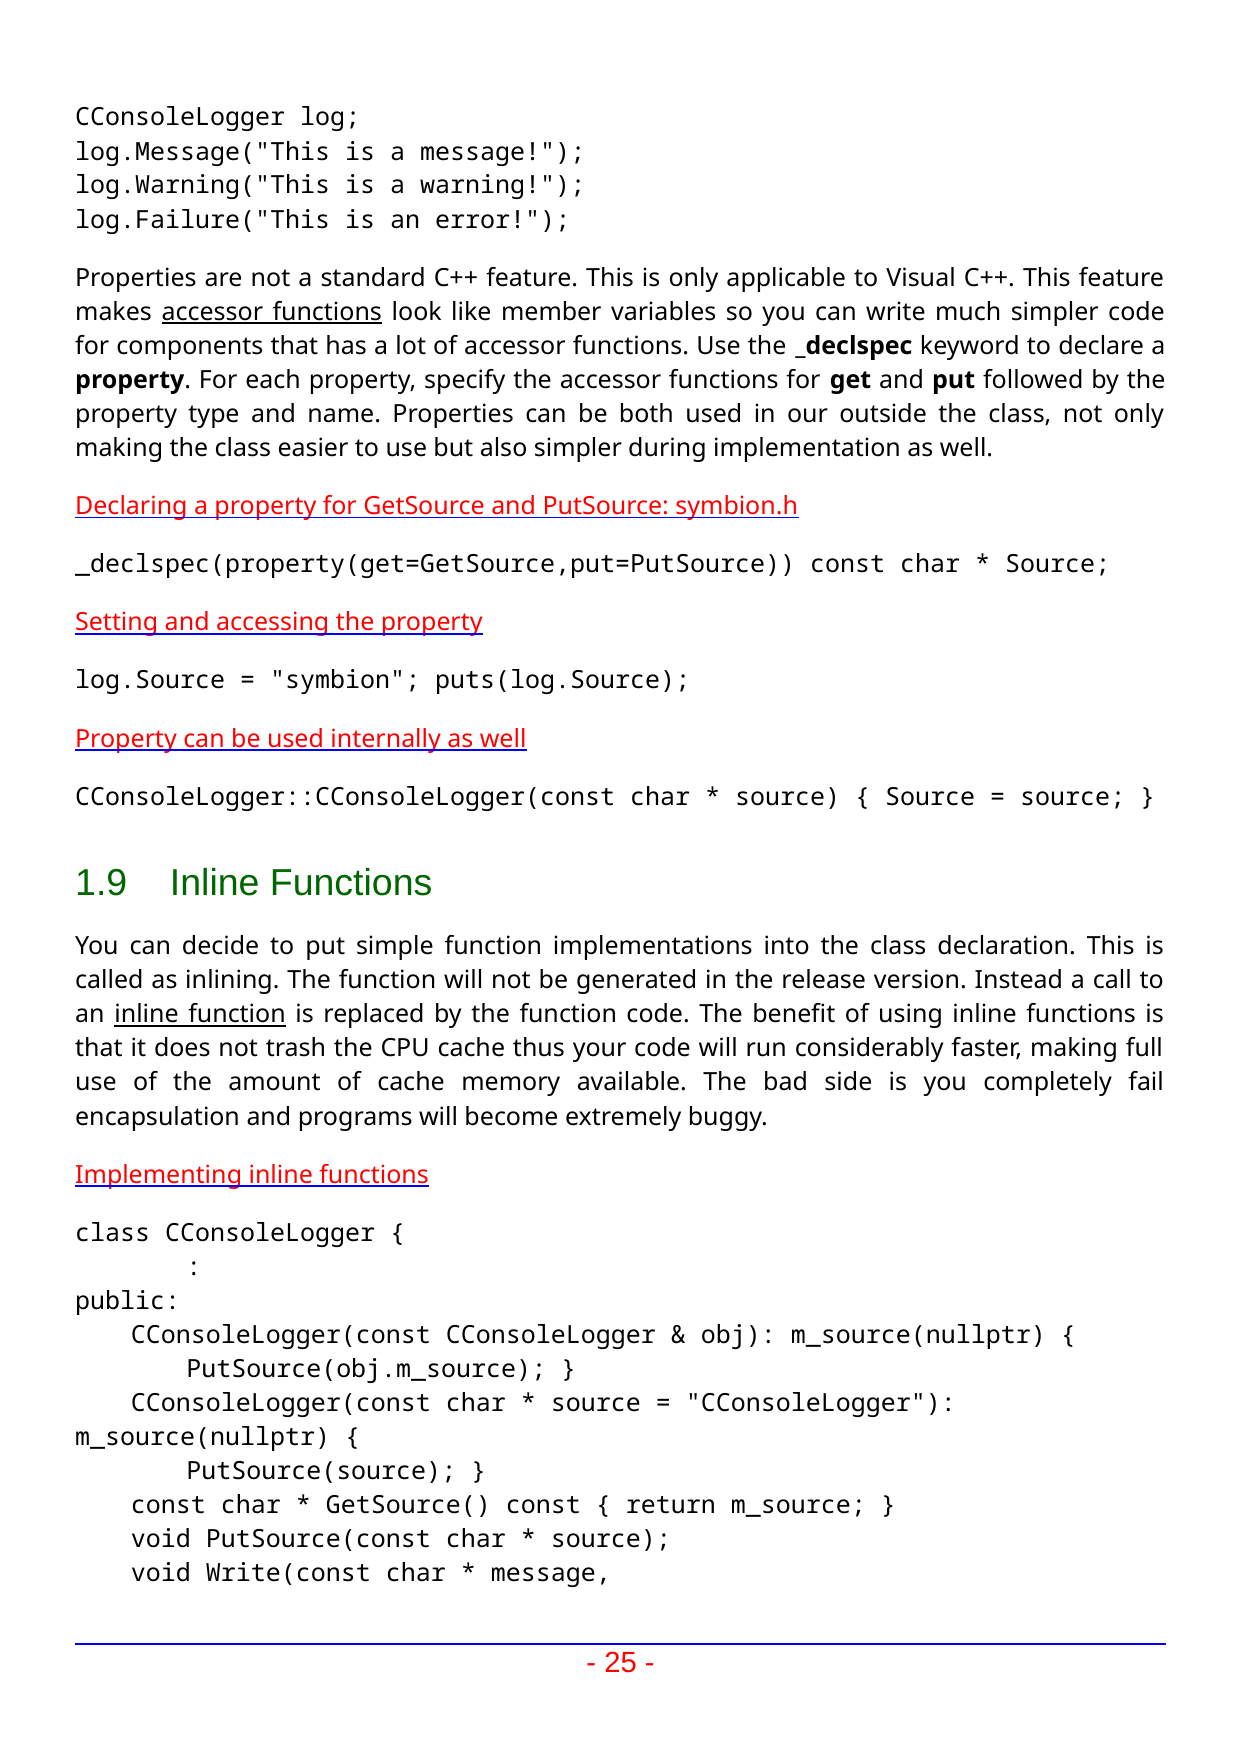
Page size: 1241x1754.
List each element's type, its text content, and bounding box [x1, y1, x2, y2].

text Property can be used internally as well [75, 720, 1166, 754]
text class CConsoleLogger { [75, 1214, 1166, 1248]
text Properties are not a standard C++ feature. This is only applicable to Visual C++. This feature makes accessor functions look like member variables so you can write much simpler code for components that has a lot of accessor functions. Use the _declspec keyword to declare a property. For each property, specify the accessor functions for get and put followed by the property type and name. Properties can be both used in our outside the class, not only making the class easier to use but also simpler during implementation as well. [75, 259, 1166, 464]
text Implementing inline functions [75, 1156, 1166, 1190]
text PutSource(obj.m_source); } [75, 1351, 1166, 1385]
text 1.9 Inline Functions [75, 861, 1166, 904]
text log.Failure("This is an error!"); [75, 201, 1166, 235]
text log.Message("This is a message!"); [75, 133, 1166, 167]
text CConsoleLogger(const char * source = "CConsoleLogger"): m_source(nullptr) { [75, 1385, 1166, 1453]
text void Write(const char * message, [75, 1555, 1166, 1589]
text Declaring a property for GetSource and PutSource: symbion.h [75, 488, 1166, 522]
text _declspec(property(get=GetSource,put=PutSource)) const char * Source; [75, 546, 1166, 580]
text Setting and accessing the property [75, 604, 1166, 638]
text log.Source = "symbion"; puts(log.Source); [75, 662, 1166, 696]
text You can decide to put simple function implementations into the class declaration. This is called as inlining. The function will not be generated in the release version. Instead a call to an inline function is replaced by the function code. The benefit of using inline functions is that it does not trash the CPU cache thus your code will run considerably faster, making full use of the amount of cache memory available. The bad side is you completely fail encapsulation and programs will become extremely buggy. [75, 928, 1166, 1132]
text const char * GetSource() const { return m_source; } [75, 1487, 1166, 1521]
text CConsoleLogger::CConsoleLogger(const char * source) { Source = source; } [75, 778, 1166, 812]
text CConsoleLogger(const CConsoleLogger & obj): m_source(nullptr) { [75, 1317, 1166, 1351]
text log.Warning("This is a warning!"); [75, 167, 1166, 201]
text public: [75, 1282, 1166, 1317]
text PutSource(source); } [75, 1453, 1166, 1487]
text CConsoleLogger log; [75, 99, 1166, 133]
text : [75, 1248, 1166, 1282]
text void PutSource(const char * source); [75, 1521, 1166, 1555]
